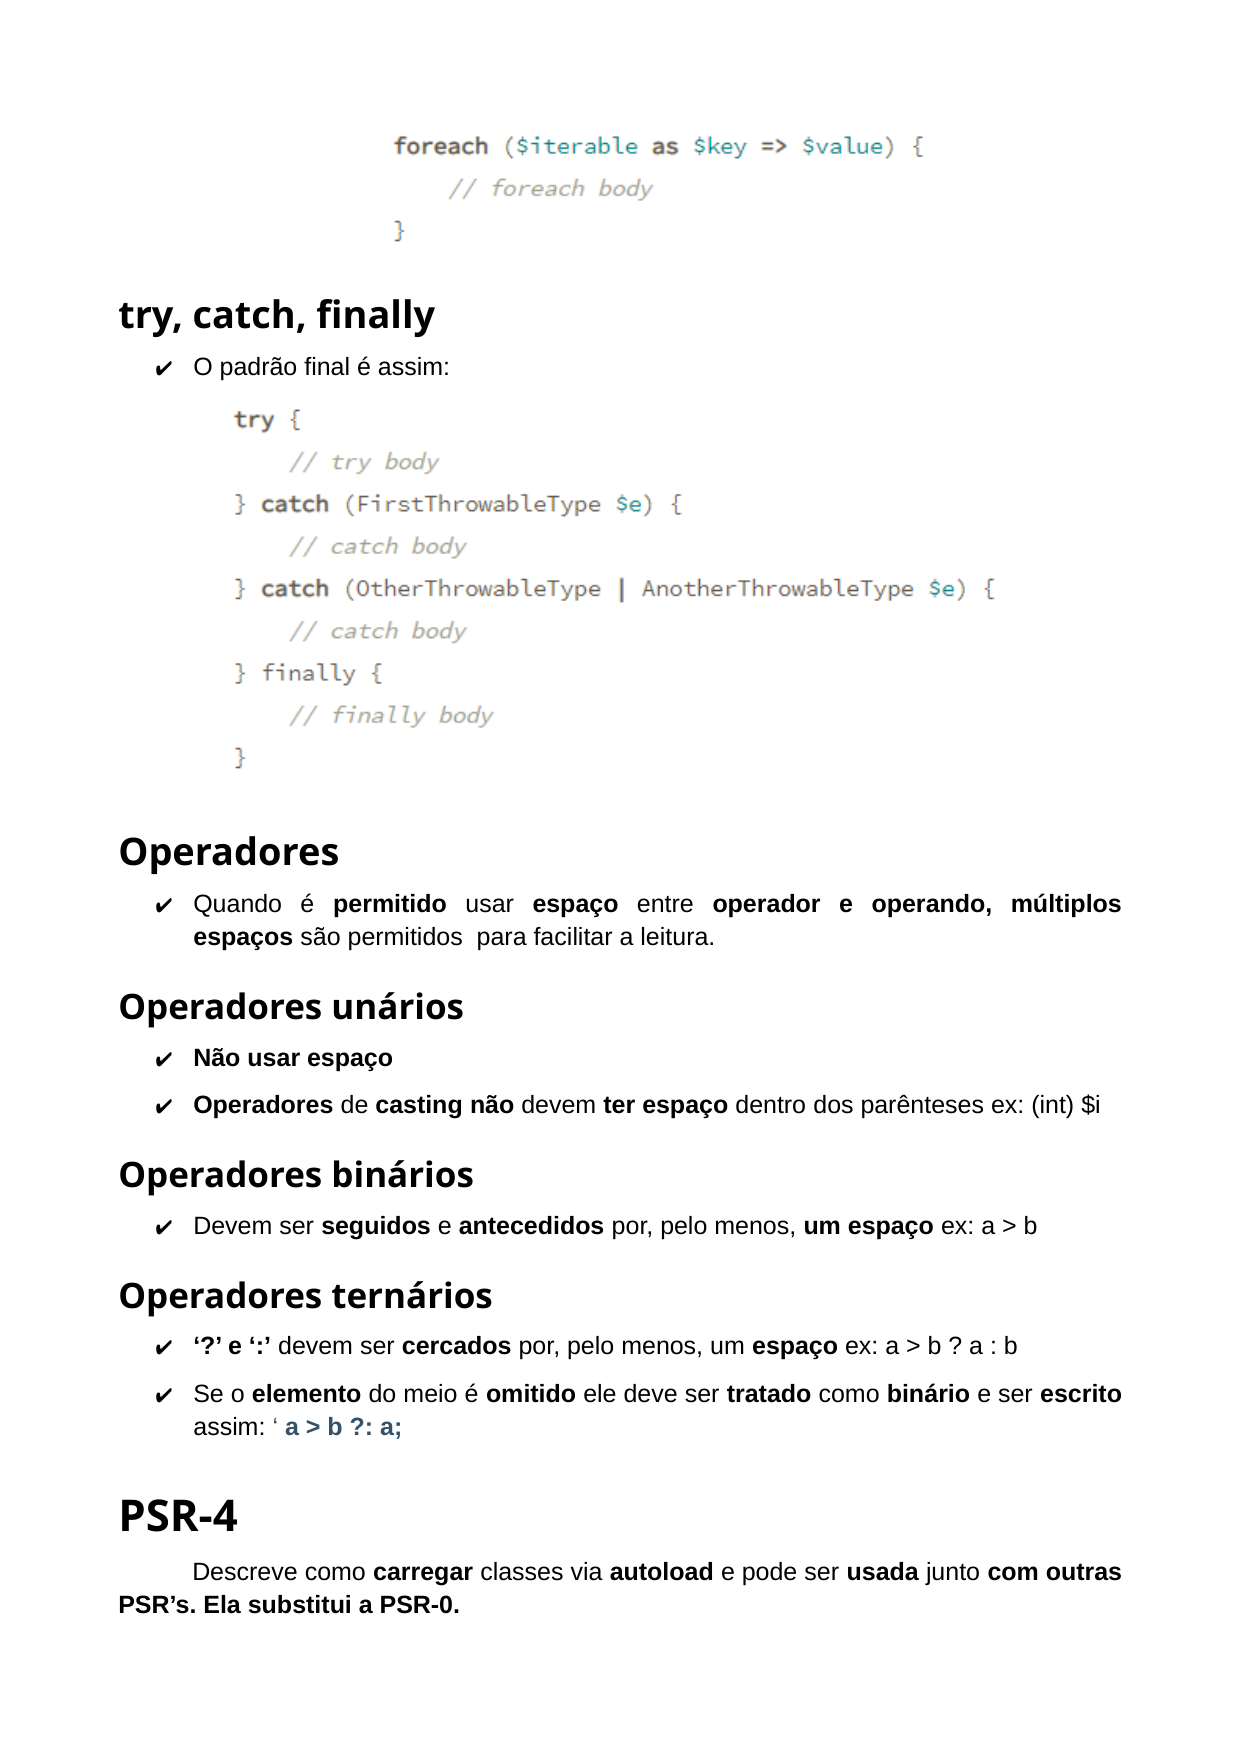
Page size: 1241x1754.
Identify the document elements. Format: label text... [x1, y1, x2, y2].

subtitle Operadores ternários [118, 1271, 1122, 1319]
list Se o elemento do meio é omitido ele deve ser tratado como binário e ser escrito assim: ‘ a > b ?: a; [156, 1379, 1122, 1441]
list Operadores de casting não devem ter espaço dentro dos parênteses ex: (int) $i [156, 1090, 1122, 1119]
subtitle PSR-4 [118, 1484, 1122, 1544]
subtitle Operadores binários [118, 1151, 1122, 1198]
subtitle try, catch, finally [118, 287, 1122, 339]
subtitle Operadores [118, 825, 1122, 877]
text Descreve como carregar classes via autoload e pode ser usada junto com outras PSR’s. Ela substitui a PSR-0. [118, 1557, 1122, 1618]
subtitle Operadores unários [118, 982, 1122, 1030]
list Quando é permitido usar espaço entre operador e operando, múltiplos espaços são permitidos para facilitar a leitura. [156, 889, 1122, 951]
list Não usar espaço [156, 1043, 1122, 1071]
picture [378, 118, 937, 254]
picture [225, 399, 1015, 792]
list O padrão final é assim: [156, 352, 1122, 381]
list ‘?’ e ‘:’ devem ser cercados por, pelo menos, um espaço ex: a > b ? a : b [156, 1331, 1122, 1360]
list Devem ser seguidos e antecedidos por, pelo menos, um espaço ex: a > b [156, 1211, 1122, 1239]
